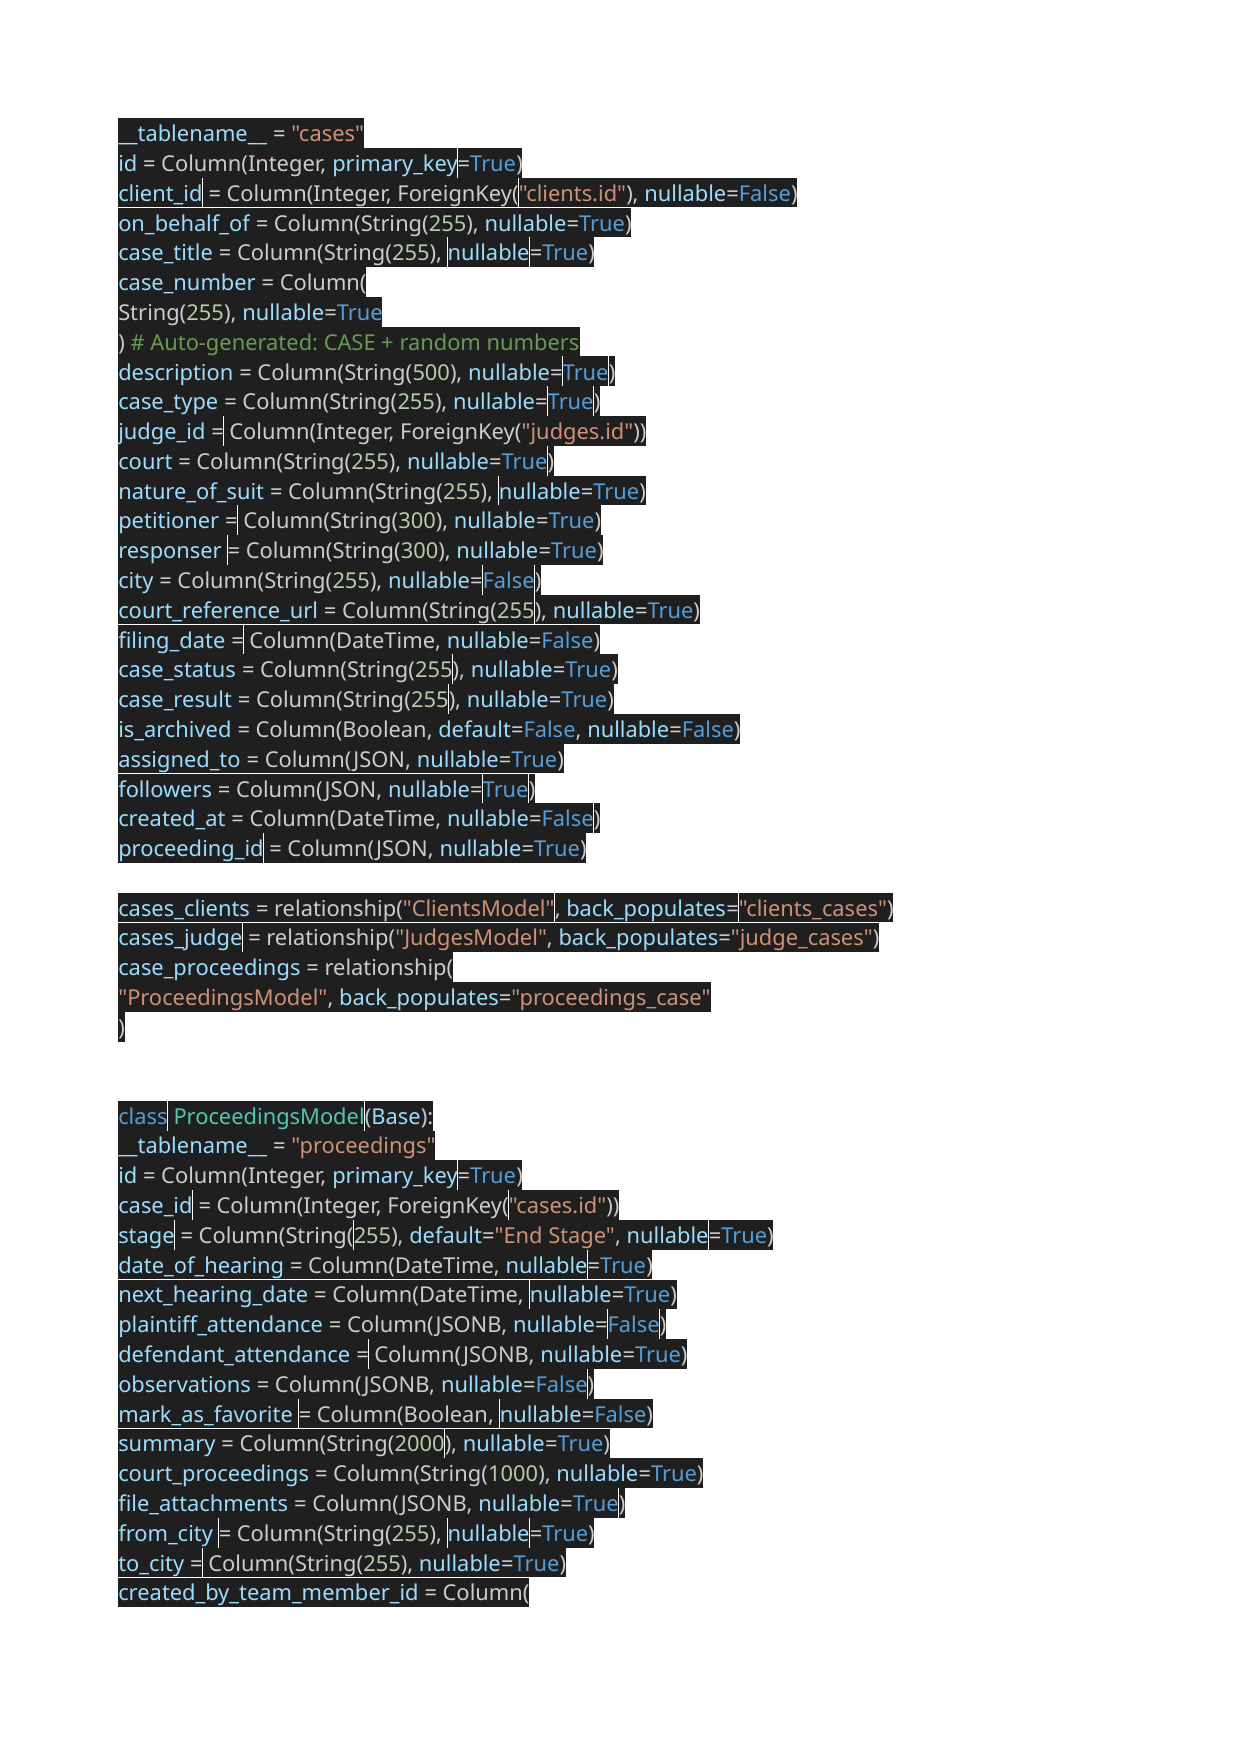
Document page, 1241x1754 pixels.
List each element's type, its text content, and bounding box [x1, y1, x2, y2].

text id = Column(Integer, primary_key=True) [118, 148, 1122, 178]
text nature_of_suit = Column(String(255), nullable=True) [118, 476, 1122, 505]
text next_hearing_date = Column(DateTime, nullable=True) [118, 1279, 1122, 1309]
text client_id = Column(Integer, ForeignKey("clients.id"), nullable=False) [118, 178, 1122, 207]
text created_at = Column(DateTime, nullable=False) [118, 803, 1122, 833]
text to_city = Column(String(255), nullable=True) [118, 1548, 1122, 1577]
text judge_id = Column(Integer, ForeignKey("judges.id")) [118, 416, 1122, 446]
text case_status = Column(String(255), nullable=True) [118, 654, 1122, 684]
text ) # Auto-generated: CASE + random numbers [118, 327, 1122, 356]
text plaintiff_attendance = Column(JSONB, nullable=False) [118, 1309, 1122, 1339]
text case_id = Column(Integer, ForeignKey("cases.id")) [118, 1190, 1122, 1220]
text defendant_attendance = Column(JSONB, nullable=True) [118, 1339, 1122, 1369]
text __tablename__ = "proceedings" [118, 1131, 1122, 1160]
text case_result = Column(String(255), nullable=True) [118, 684, 1122, 714]
text case_type = Column(String(255), nullable=True) [118, 386, 1122, 416]
text filing_date = Column(DateTime, nullable=False) [118, 624, 1122, 654]
text file_attachments = Column(JSONB, nullable=True) [118, 1488, 1122, 1518]
text mark_as_favorite = Column(Boolean, nullable=False) [118, 1399, 1122, 1428]
text cases_judge = relationship("JudgesModel", back_populates="judge_cases") [118, 922, 1122, 952]
text case_proceedings = relationship( [118, 952, 1122, 982]
text is_archived = Column(Boolean, default=False, nullable=False) [118, 714, 1122, 744]
text court = Column(String(255), nullable=True) [118, 446, 1122, 476]
text cases_clients = relationship("ClientsModel", back_populates="clients_cases") [118, 893, 1122, 922]
text ) [118, 1012, 1122, 1042]
text city = Column(String(255), nullable=False) [118, 565, 1122, 595]
text case_number = Column( [118, 267, 1122, 297]
text id = Column(Integer, primary_key=True) [118, 1160, 1122, 1190]
text from_city = Column(String(255), nullable=True) [118, 1518, 1122, 1548]
text summary = Column(String(2000), nullable=True) [118, 1428, 1122, 1458]
text petitioner = Column(String(300), nullable=True) [118, 505, 1122, 535]
text on_behalf_of = Column(String(255), nullable=True) [118, 207, 1122, 237]
text court_reference_url = Column(String(255), nullable=True) [118, 595, 1122, 624]
text __tablename__ = "cases" [118, 118, 1122, 148]
text class ProceedingsModel(Base): [118, 1101, 1122, 1131]
text case_title = Column(String(255), nullable=True) [118, 237, 1122, 267]
text assigned_to = Column(JSON, nullable=True) [118, 744, 1122, 773]
text responser = Column(String(300), nullable=True) [118, 535, 1122, 565]
text followers = Column(JSON, nullable=True) [118, 773, 1122, 803]
text observations = Column(JSONB, nullable=False) [118, 1369, 1122, 1399]
text date_of_hearing = Column(DateTime, nullable=True) [118, 1250, 1122, 1279]
text String(255), nullable=True [118, 297, 1122, 327]
text "ProceedingsModel", back_populates="proceedings_case" [118, 982, 1122, 1012]
text stage = Column(String(255), default="End Stage", nullable=True) [118, 1220, 1122, 1250]
text court_proceedings = Column(String(1000), nullable=True) [118, 1458, 1122, 1488]
text proceeding_id = Column(JSON, nullable=True) [118, 833, 1122, 863]
text description = Column(String(500), nullable=True) [118, 356, 1122, 386]
text created_by_team_member_id = Column( [118, 1577, 1122, 1607]
